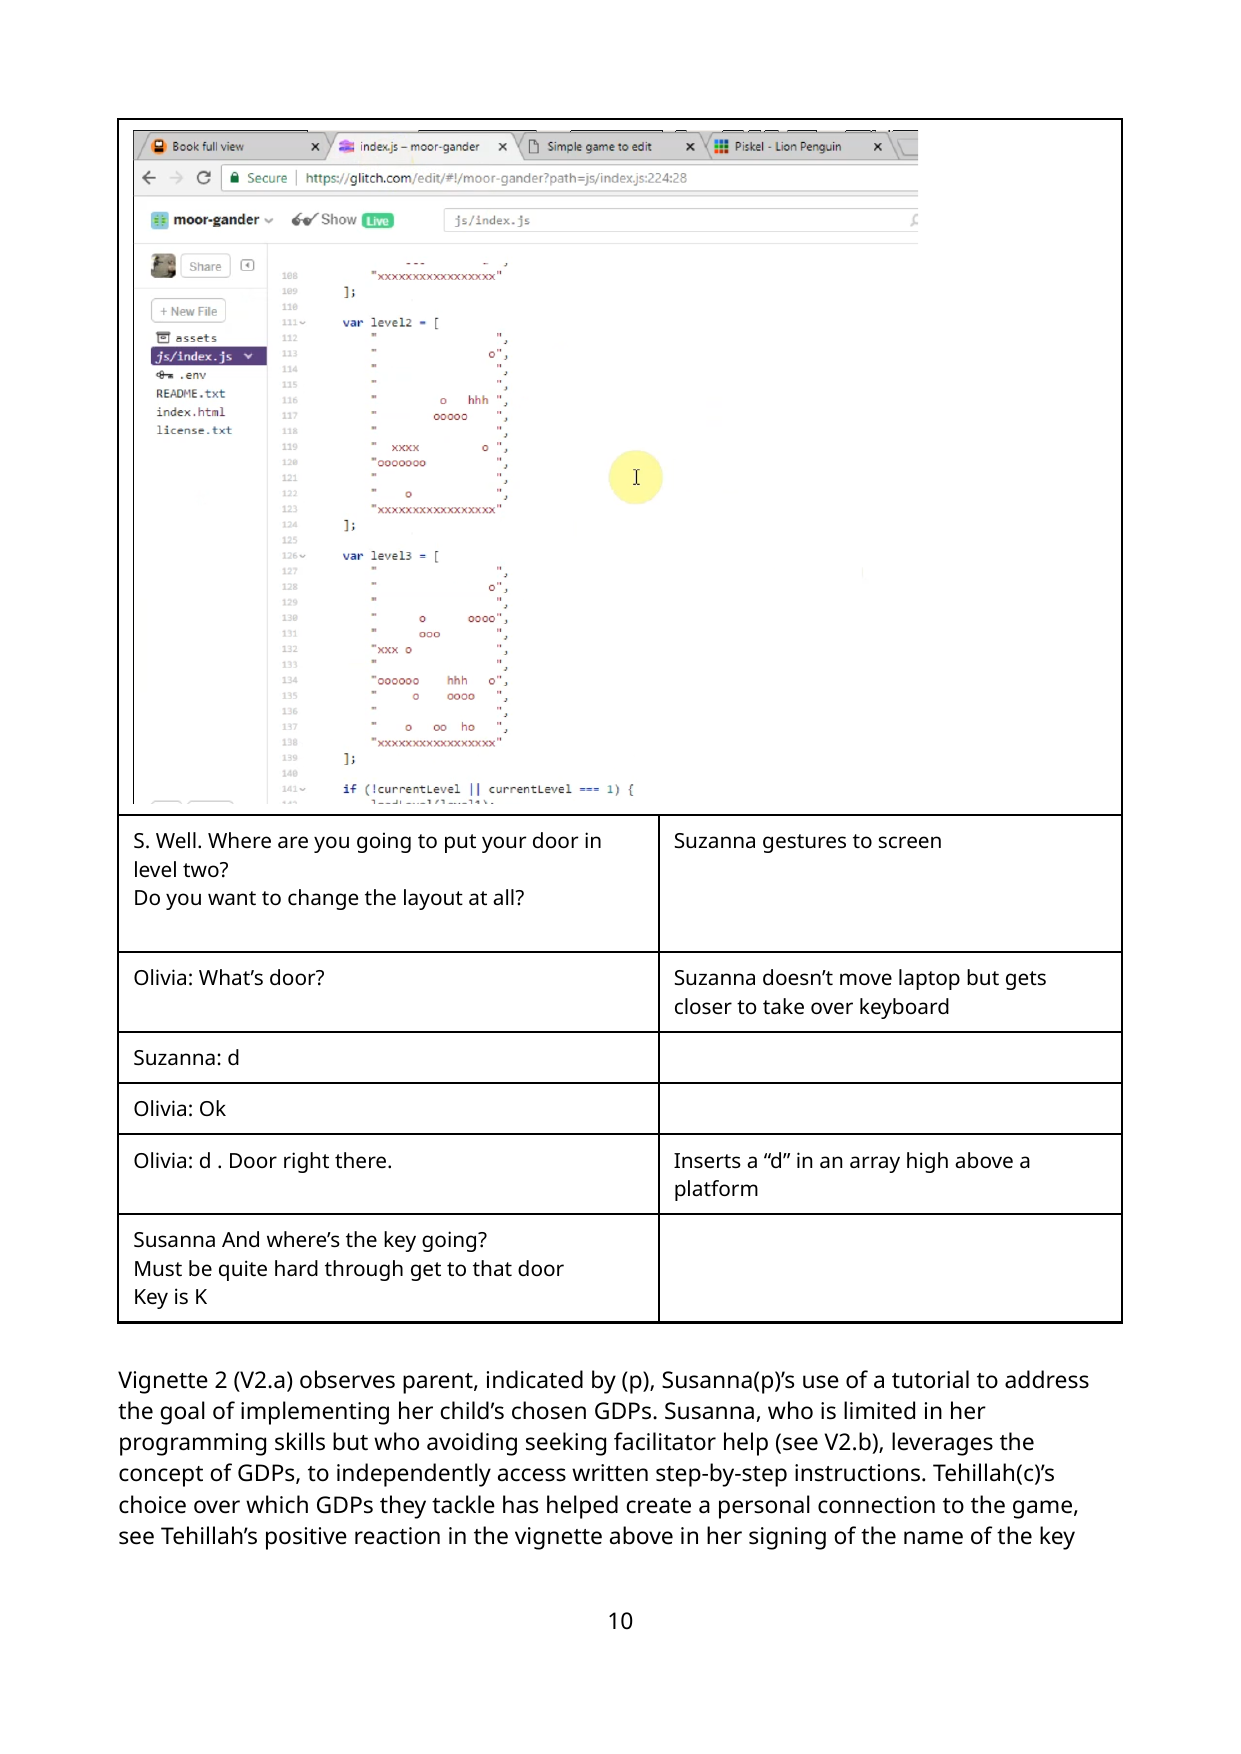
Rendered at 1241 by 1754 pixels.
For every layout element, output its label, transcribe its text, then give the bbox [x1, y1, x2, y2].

table_cell [660, 1033, 1121, 1082]
table_cell Suzanna: d [119, 1033, 658, 1082]
table_cell S. Well. Where are you going to put your door in level two? Do you want to change the layout at all? [119, 816, 658, 951]
table_cell Susanna And where’s the key going? Must be quite hard through get to that door Key is K [119, 1215, 658, 1321]
table_cell [119, 120, 1121, 814]
table_cell Olivia: Ok [119, 1084, 658, 1133]
picture [133, 130, 919, 804]
table_cell Inserts a “d” in an array high above a platform [660, 1135, 1121, 1213]
table_cell [660, 1215, 1121, 1321]
table_cell Olivia: d . Door right there. [119, 1135, 658, 1213]
table_cell Suzanna gestures to screen [660, 816, 1121, 951]
table_cell [660, 1084, 1121, 1133]
table_cell Suzanna doesn’t move laptop but gets closer to take over keyboard [660, 953, 1121, 1031]
text Vignette 2 (V2.a) observes parent, indicated by (p), Susanna(p)’s use of a tutorial to address the goal of implementing her child’s chosen GDPs. Susanna, who is limited in her programming skills but who avoiding seeking facilitator help (see V2.b), leverages the concept of GDPs, to independently access written step-by-step instructions. Tehillah(c)’s choice over which GDPs they tackle has helped create a personal connection to the game, see Tehillah’s positive reaction in the vignette above in her signing of the name of the key [118, 1332, 1122, 1551]
table_cell Olivia: What’s door? [119, 953, 658, 1031]
